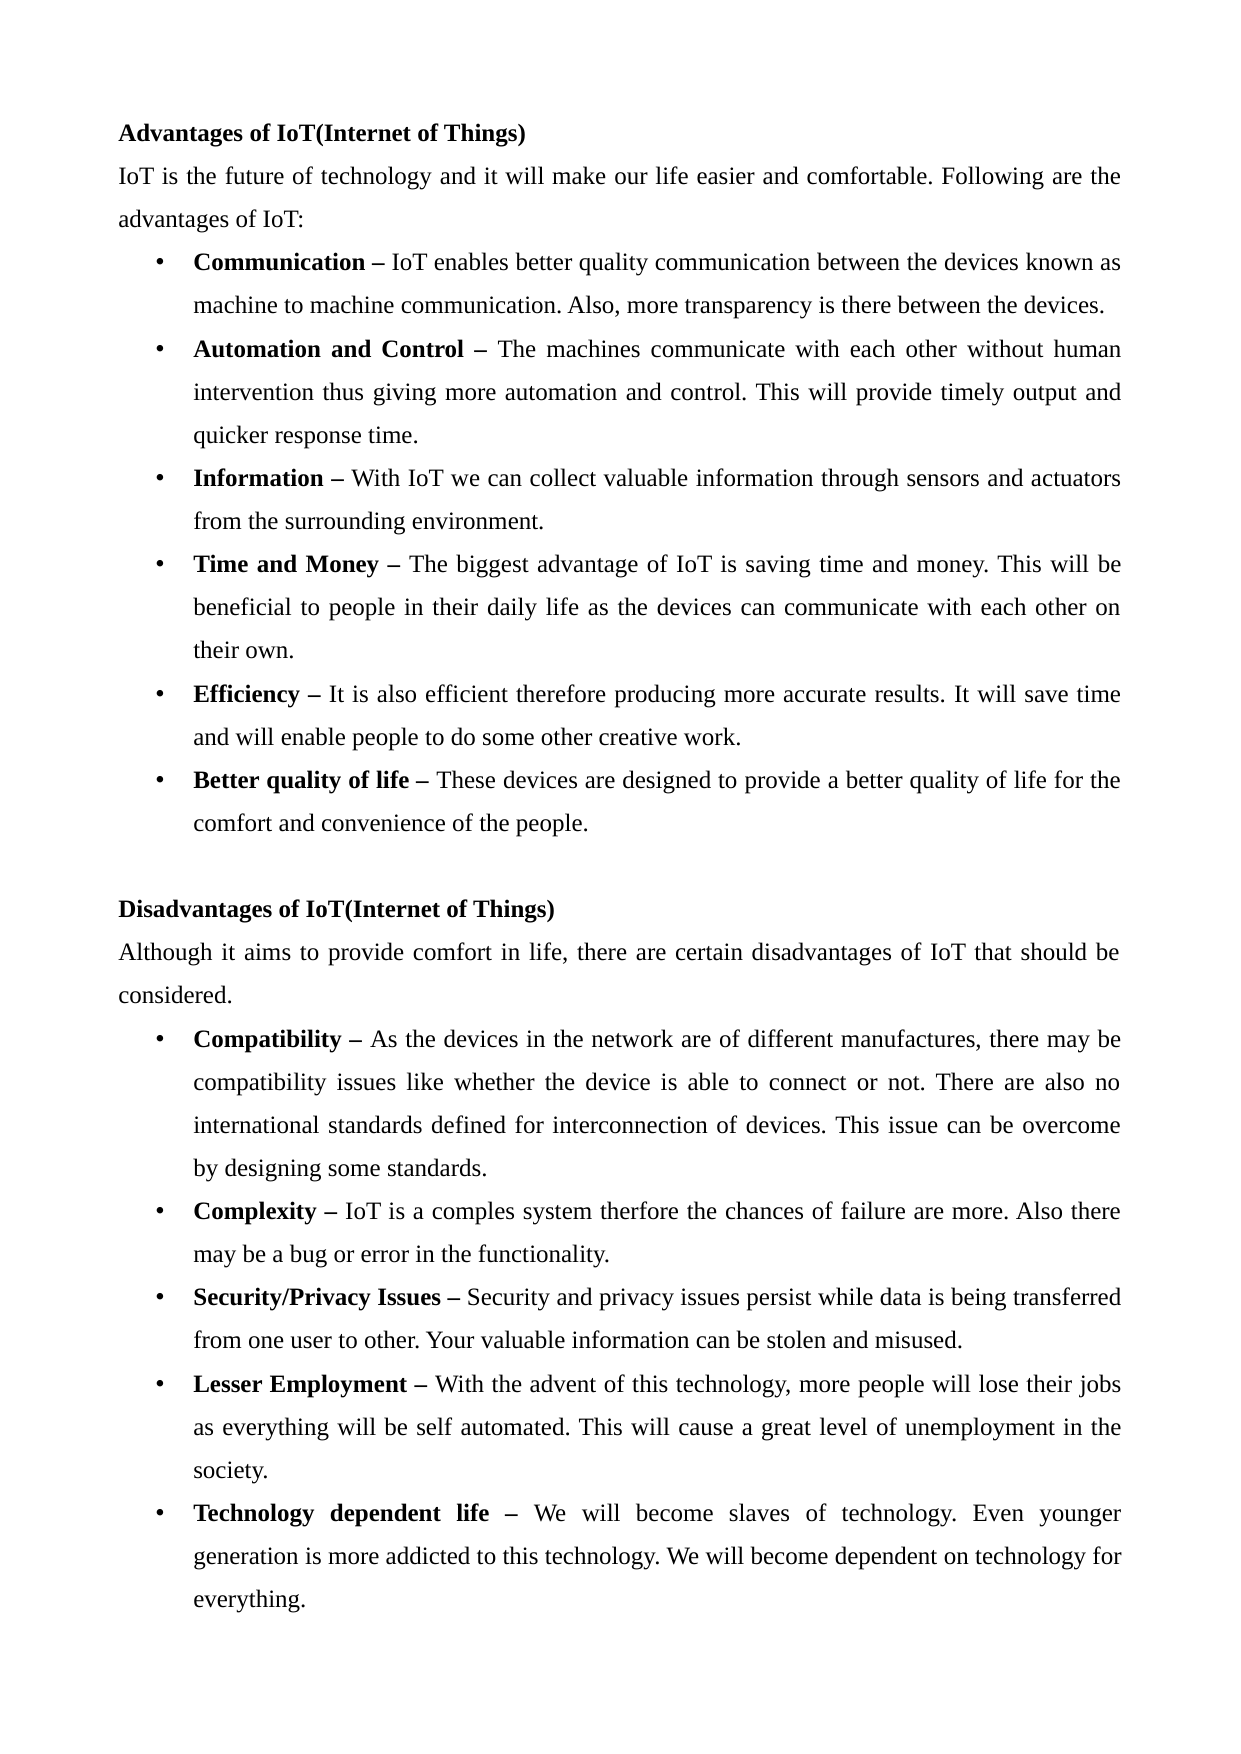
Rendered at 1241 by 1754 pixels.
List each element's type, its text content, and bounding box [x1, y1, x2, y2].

text Although it aims to provide comfort in life, there are certain disadvantages of IoT that should be considered. [118, 937, 1122, 1009]
list Better quality of life – These devices are designed to provide a better quality of life for the comfort and convenience of the people. [156, 765, 1122, 837]
list Security/Privacy Issues – Security and privacy issues persist while data is being transferred from one user to other. Your valuable information can be stolen and misused. [156, 1282, 1122, 1354]
text Disadvantages of IoT(Internet of Things) [118, 894, 1122, 923]
list Complexity – IoT is a comples system therfore the chances of failure are more. Also there may be a bug or error in the functionality. [156, 1196, 1122, 1268]
list Automation and Control – The machines communicate with each other without human intervention thus giving more automation and control. This will provide timely output and quicker response time. [156, 334, 1122, 449]
text Advantages of IoT(Internet of Things) [118, 118, 1122, 147]
list Compatibility – As the devices in the network are of different manufactures, there may be compatibility issues like whether the device is able to connect or not. There are also no international standards defined for interconnection of devices. This issue can be overcome by designing some standards. [156, 1024, 1122, 1182]
list Technology dependent life – We will become slaves of technology. Even younger generation is more addicted to this technology. We will become dependent on technology for everything. [156, 1498, 1122, 1613]
text IoT is the future of technology and it will make our life easier and comfortable. Following are the advantages of IoT: [118, 161, 1122, 233]
list Information – With IoT we can collect valuable information through sensors and actuators from the surrounding environment. [156, 463, 1122, 535]
list Efficiency – It is also efficient therefore producing more accurate results. It will save time and will enable people to do some other creative work. [156, 679, 1122, 751]
list Time and Money – The biggest advantage of IoT is saving time and money. This will be beneficial to people in their daily life as the devices can communicate with each other on their own. [156, 549, 1122, 664]
list Communication – IoT enables better quality communication between the devices known as machine to machine communication. Also, more transparency is there between the devices. [156, 247, 1122, 319]
list Lesser Employment – With the advent of this technology, more people will lose their jobs as everything will be self automated. This will cause a great level of unemployment in the society. [156, 1369, 1122, 1484]
